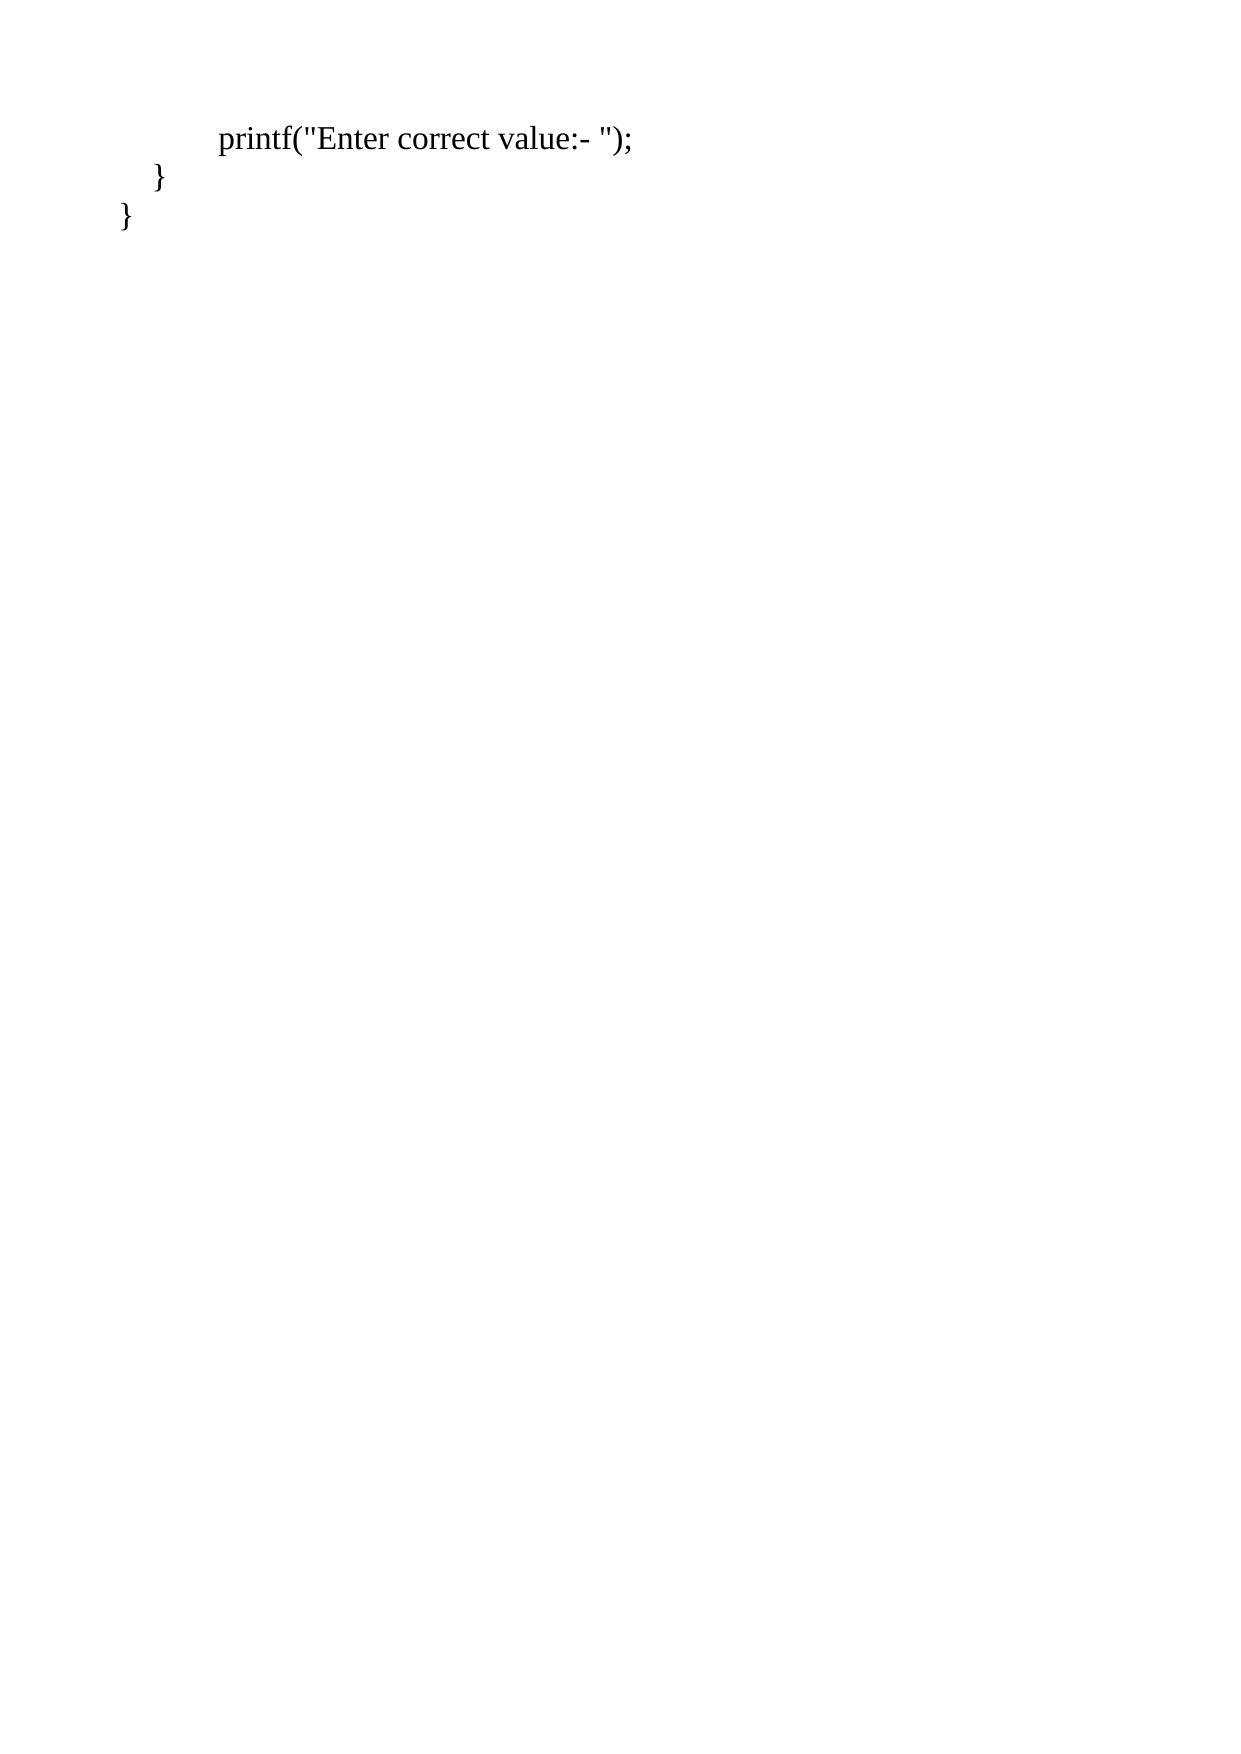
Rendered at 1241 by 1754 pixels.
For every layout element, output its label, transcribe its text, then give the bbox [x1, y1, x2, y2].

text printf("Enter correct value:- "); [118, 118, 1122, 156]
text } [118, 156, 1122, 195]
text } [118, 195, 1122, 233]
